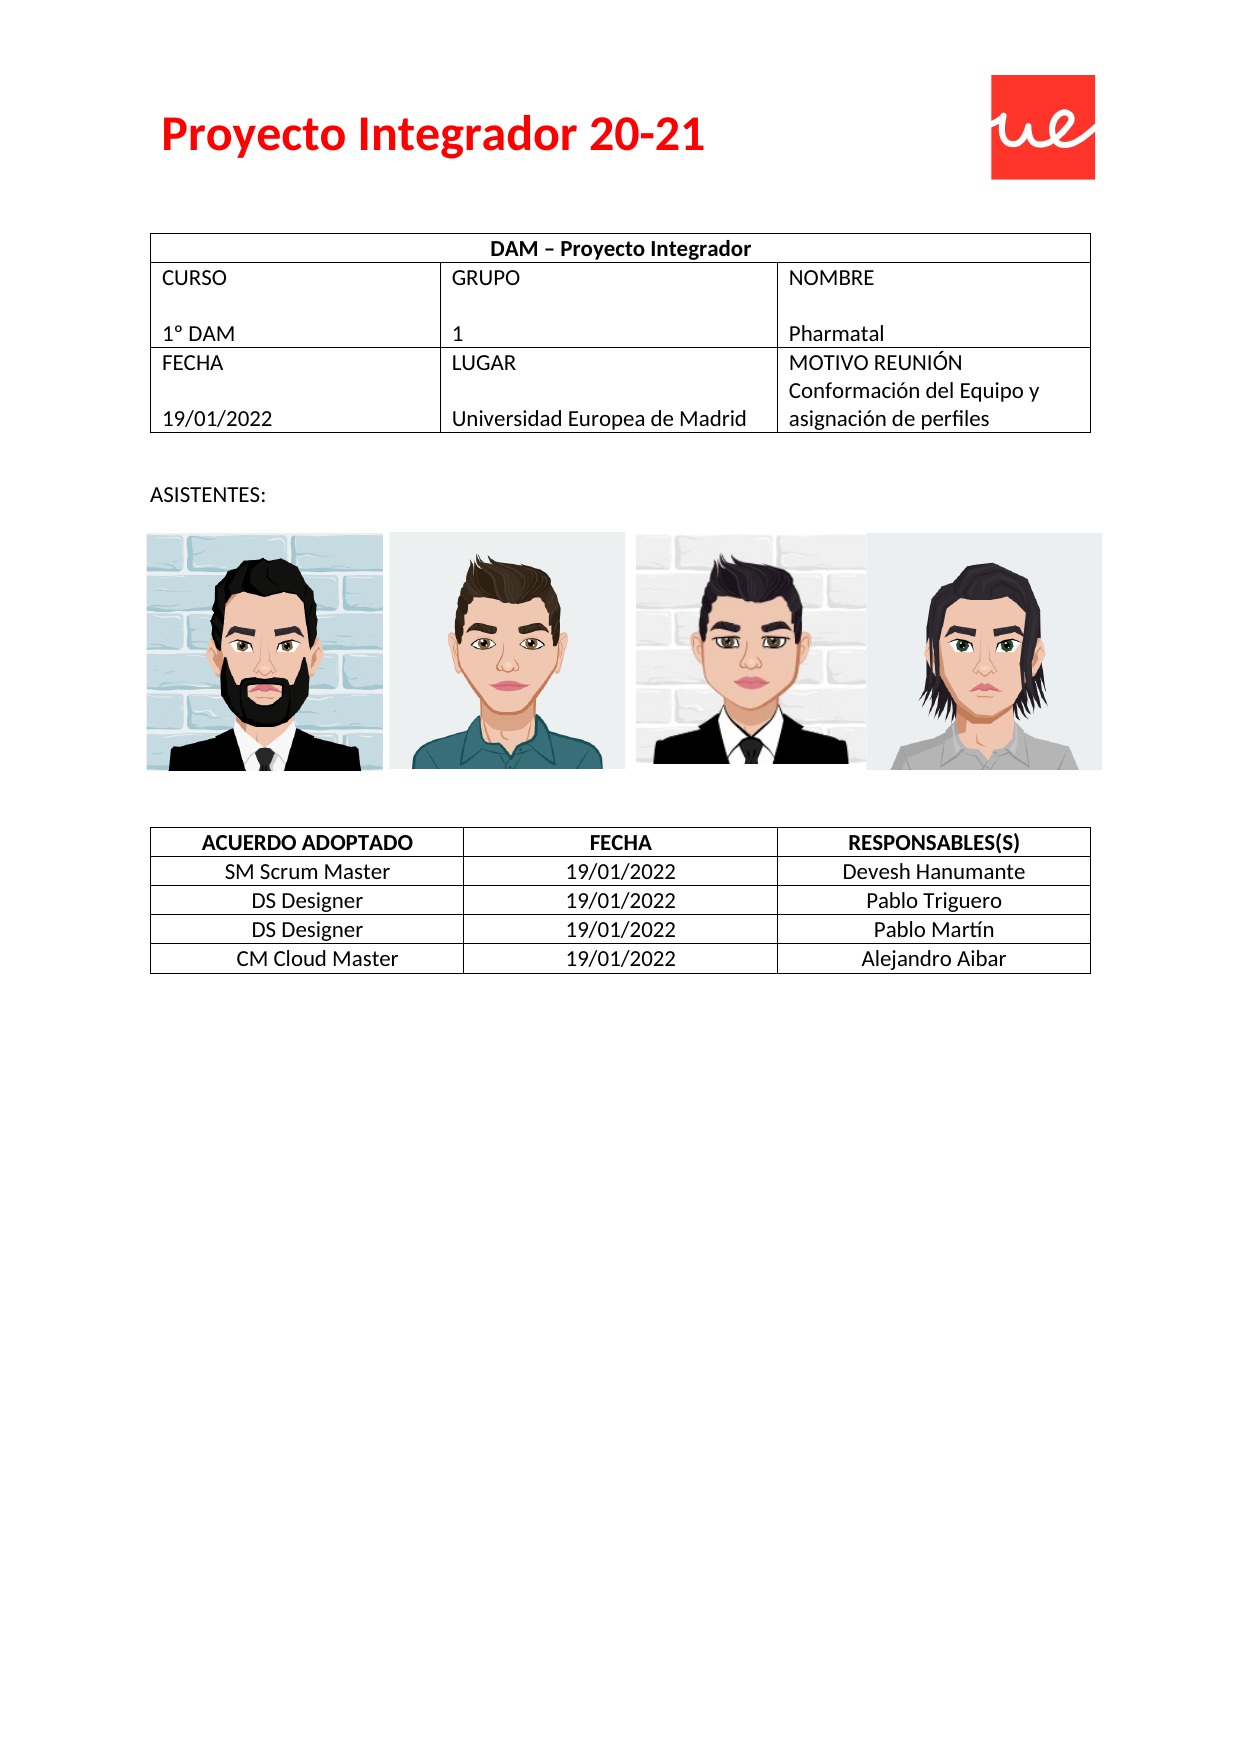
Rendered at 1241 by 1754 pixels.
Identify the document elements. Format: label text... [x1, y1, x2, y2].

table_cell CURSO 1º DAM [151, 263, 440, 347]
table_header DAM – Proyecto Integrador [151, 234, 1090, 262]
table_cell Devesh Hanumante [778, 857, 1090, 885]
picture [389, 532, 626, 769]
table_cell 19/01/2022 [464, 857, 777, 885]
text ASISTENTES: [150, 480, 1090, 508]
table_cell DS Designer [151, 915, 463, 943]
table_cell Pablo Triguero [778, 886, 1090, 914]
picture [991, 75, 1096, 180]
picture [146, 533, 383, 771]
table_cell 19/01/2022 [464, 886, 777, 914]
table_header RESPONSABLES(S) [778, 828, 1090, 856]
table_cell 19/01/2022 [464, 944, 777, 972]
picture [635, 533, 1103, 770]
table_header FECHA [464, 828, 777, 856]
table_cell Pablo Martín [778, 915, 1090, 943]
table_cell FECHA 19/01/2022 [151, 348, 440, 432]
table_header ACUERDO ADOPTADO [151, 828, 463, 856]
table_cell LUGAR Universidad Europea de Madrid [441, 348, 777, 432]
table_cell SM Scrum Master [151, 857, 463, 885]
table_cell MOTIVO REUNIÓN Conformación del Equipo y asignación de perfiles [778, 348, 1090, 432]
table_cell NOMBRE Pharmatal [778, 263, 1090, 347]
table_cell Alejandro Aibar [778, 944, 1090, 972]
table_cell CM Cloud Master [151, 944, 463, 972]
table_cell GRUPO 1 [441, 263, 777, 347]
table_cell DS Designer [151, 886, 463, 914]
table_cell 19/01/2022 [464, 915, 777, 943]
